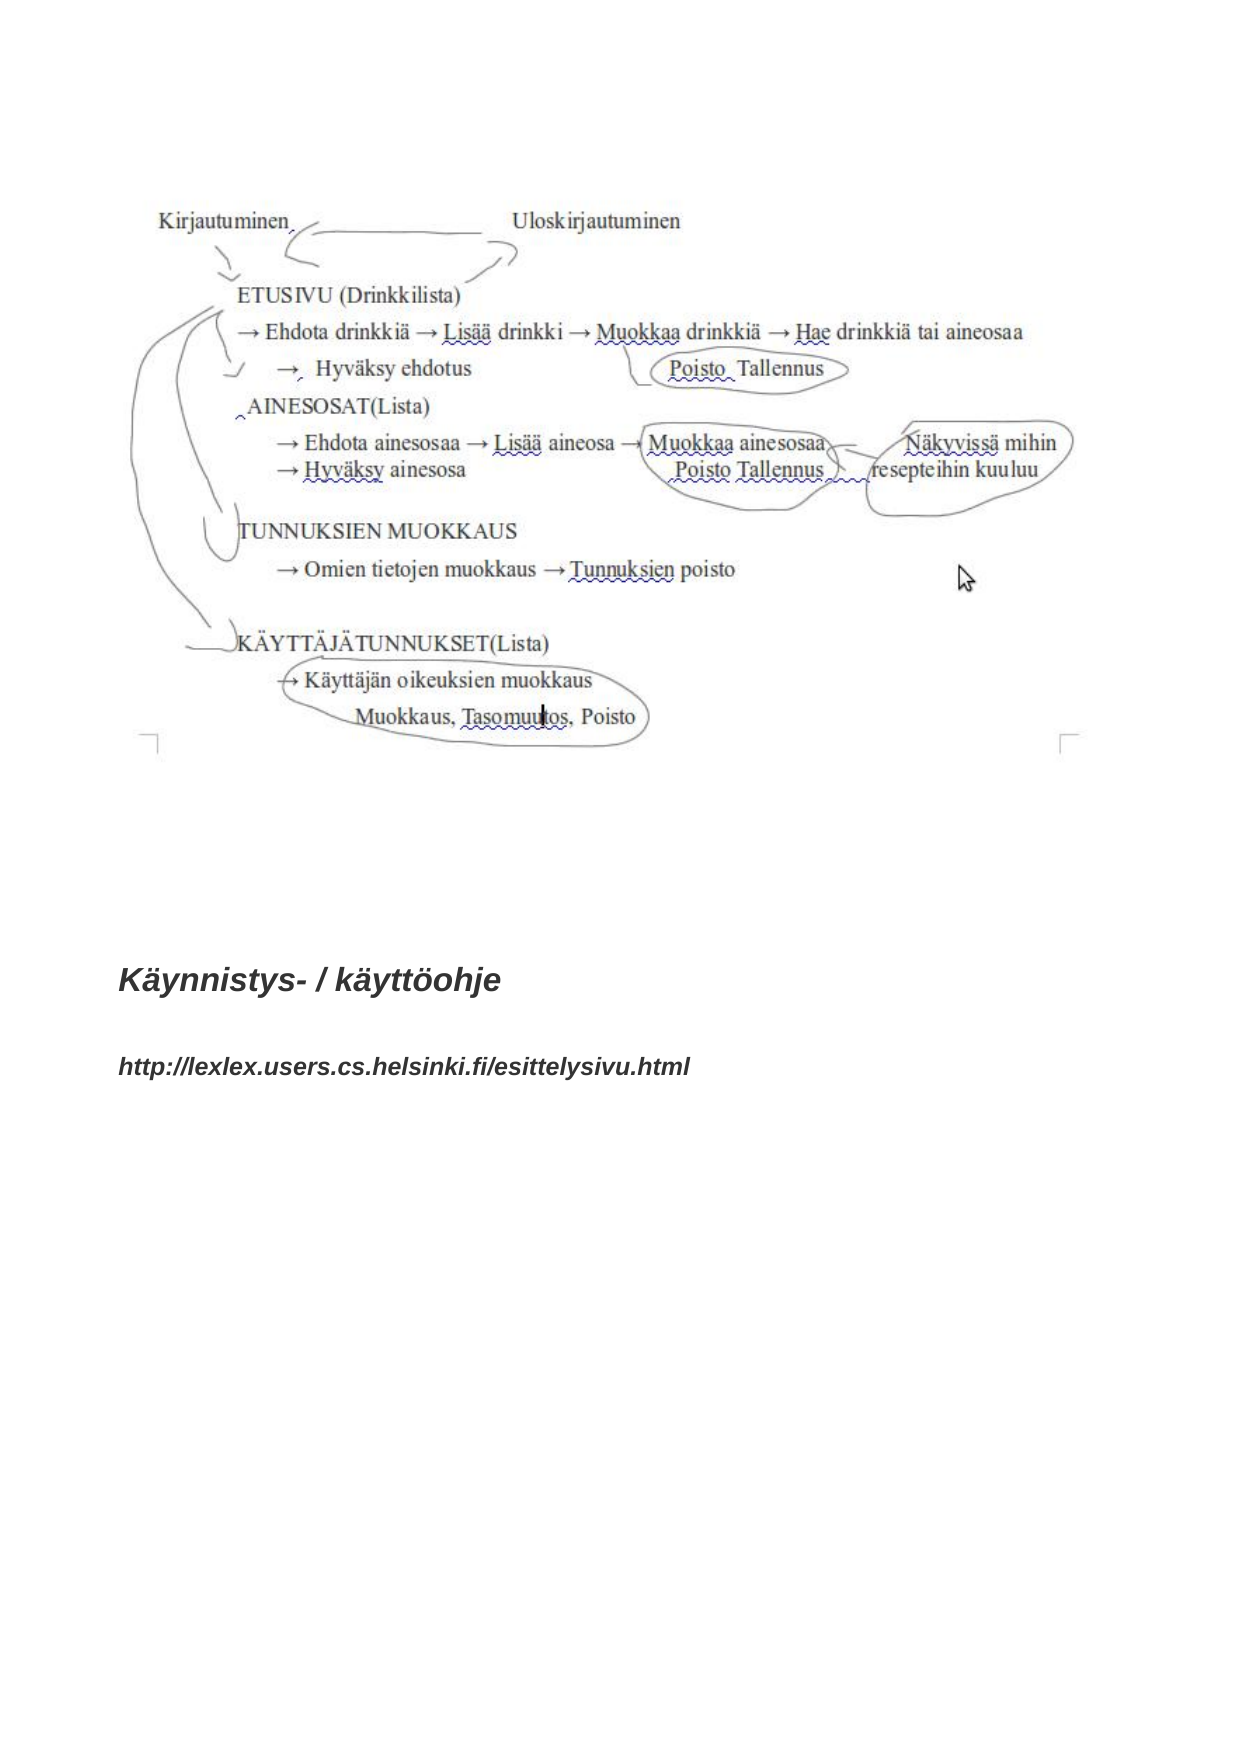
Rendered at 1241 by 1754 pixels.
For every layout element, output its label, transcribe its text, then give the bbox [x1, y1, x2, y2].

subtitle Käynnistys- / käyttöohje [118, 959, 1122, 998]
picture [122, 178, 1127, 772]
text http://lexlex.users.cs.helsinki.fi/esittelysivu.html [118, 1052, 1122, 1081]
